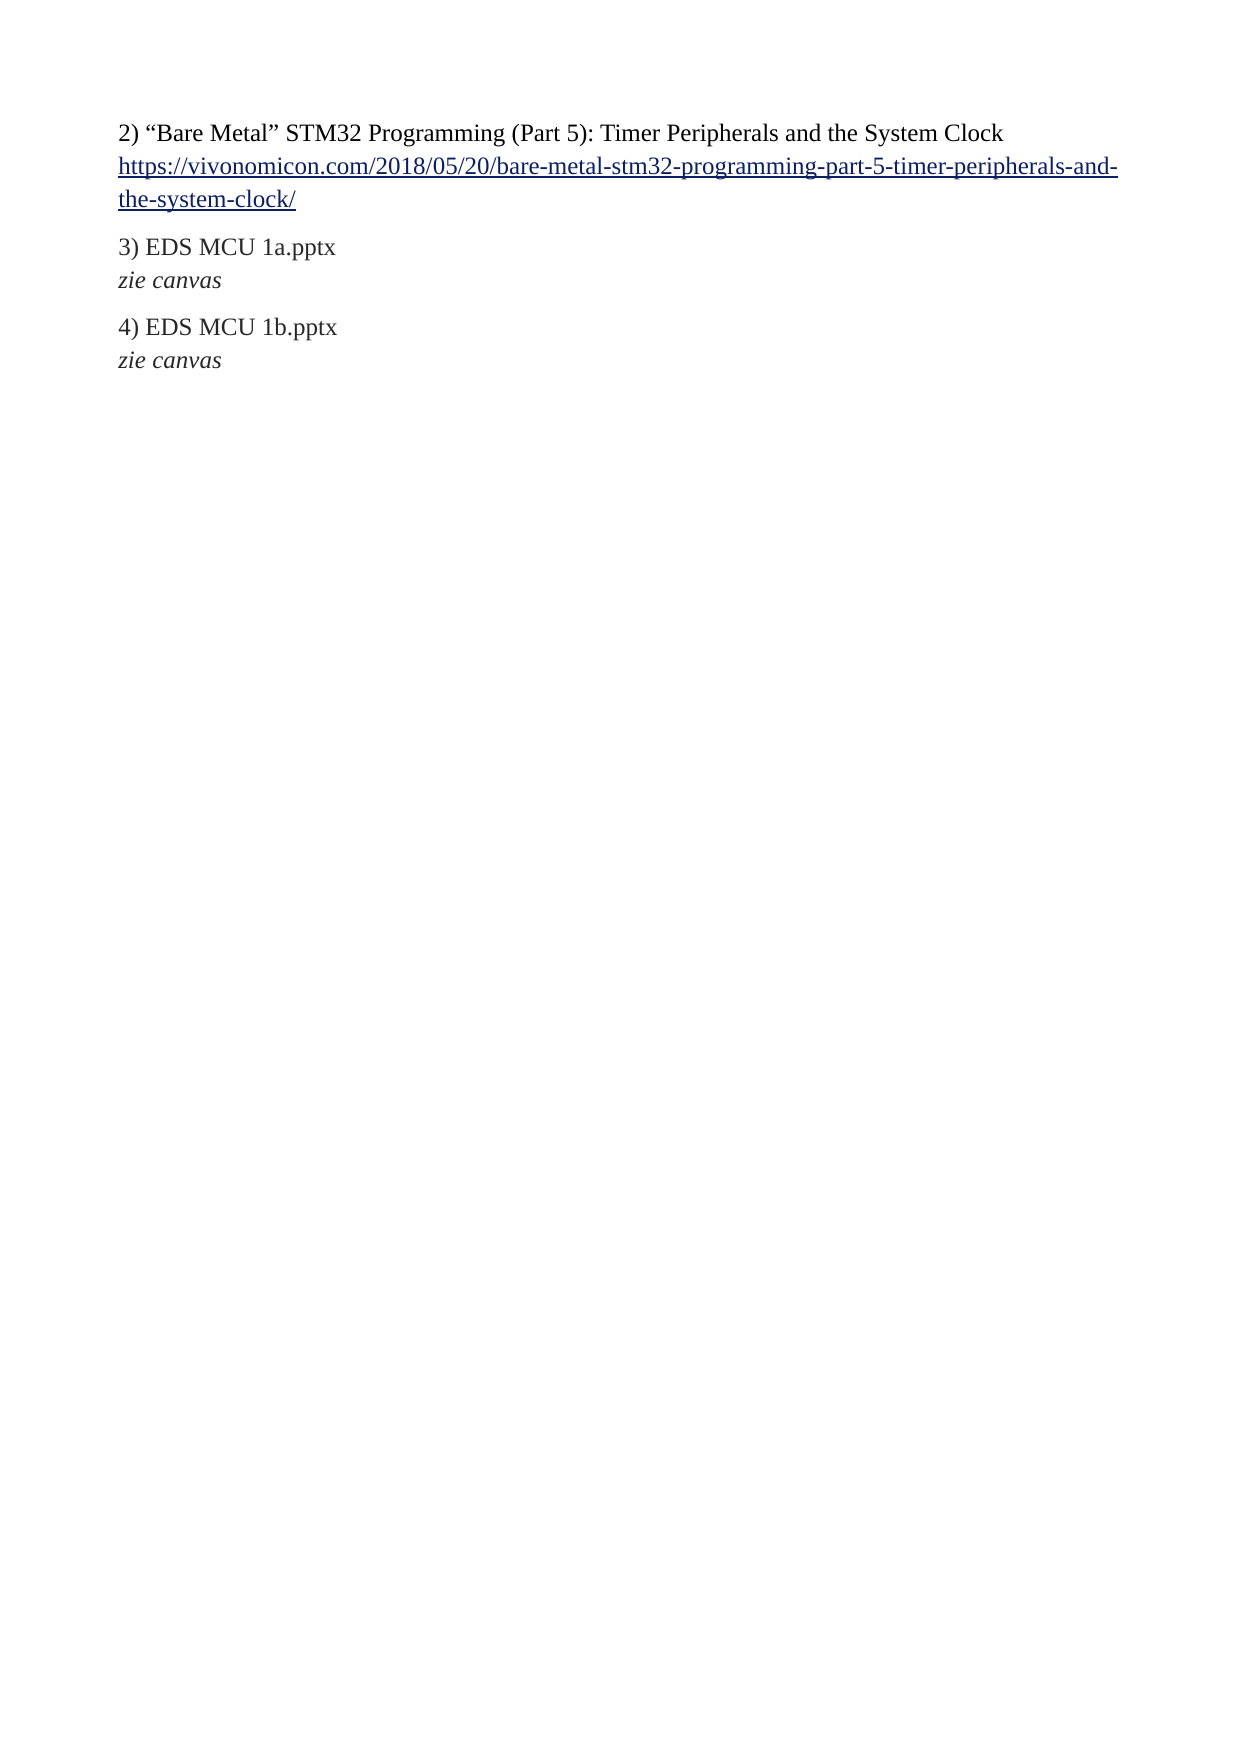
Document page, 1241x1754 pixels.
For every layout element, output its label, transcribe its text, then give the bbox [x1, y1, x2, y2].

text 4) EDS MCU 1b.pptx zie canvas [118, 312, 1122, 374]
text 2) “Bare Metal” STM32 Programming (Part 5): Timer Peripherals and the System Clock https://vivonomicon.com/2018/05/20/bare-metal-stm32-programming-part-5-timer-peripherals-and-the-system-clock/ [118, 118, 1122, 213]
text 3) EDS MCU 1a.pptx zie canvas [118, 232, 1122, 293]
